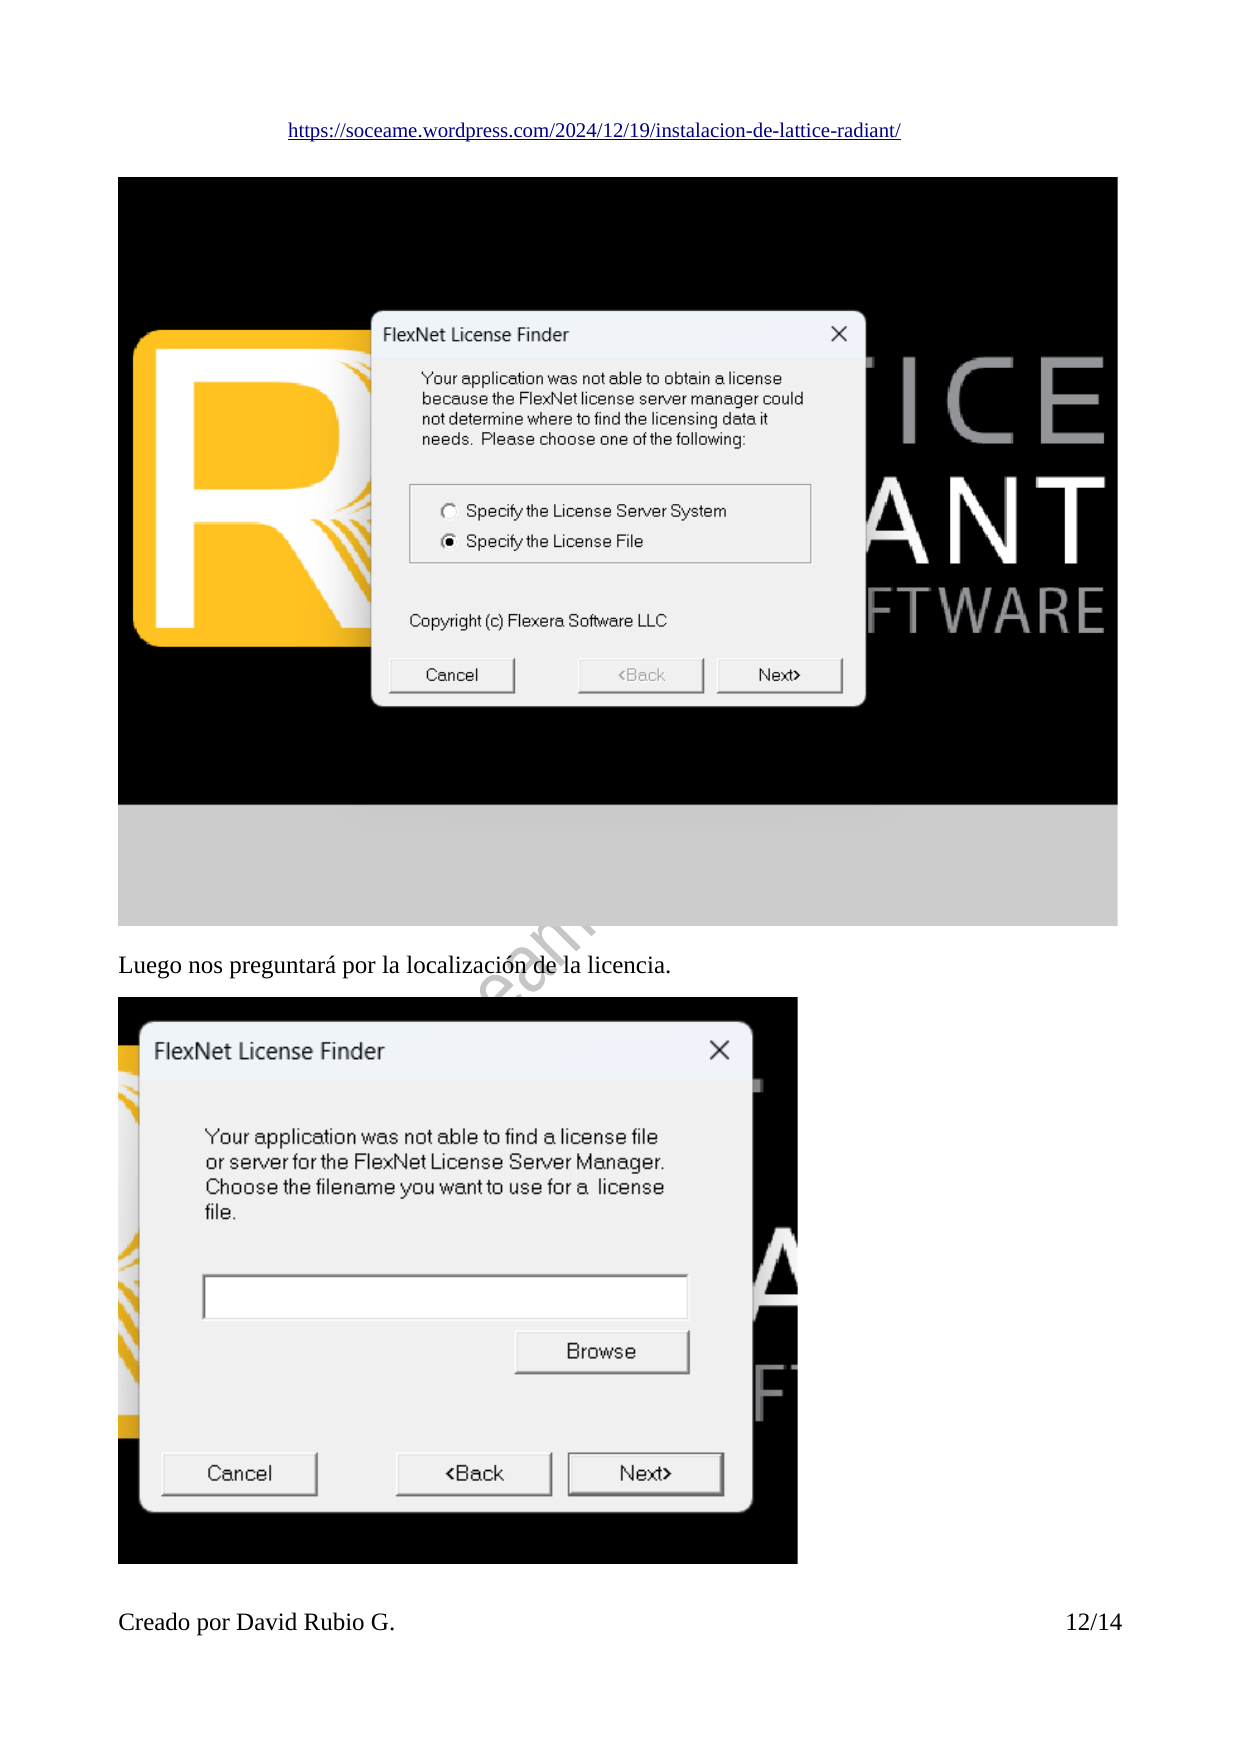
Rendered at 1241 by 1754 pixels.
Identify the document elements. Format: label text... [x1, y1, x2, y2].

picture [118, 177, 1118, 926]
picture [118, 997, 798, 1564]
text Luego nos preguntará por la localización de la licencia. [531, 950, 1122, 979]
text Luego nos preguntará por la localización de la licencia. [118, 950, 519, 979]
